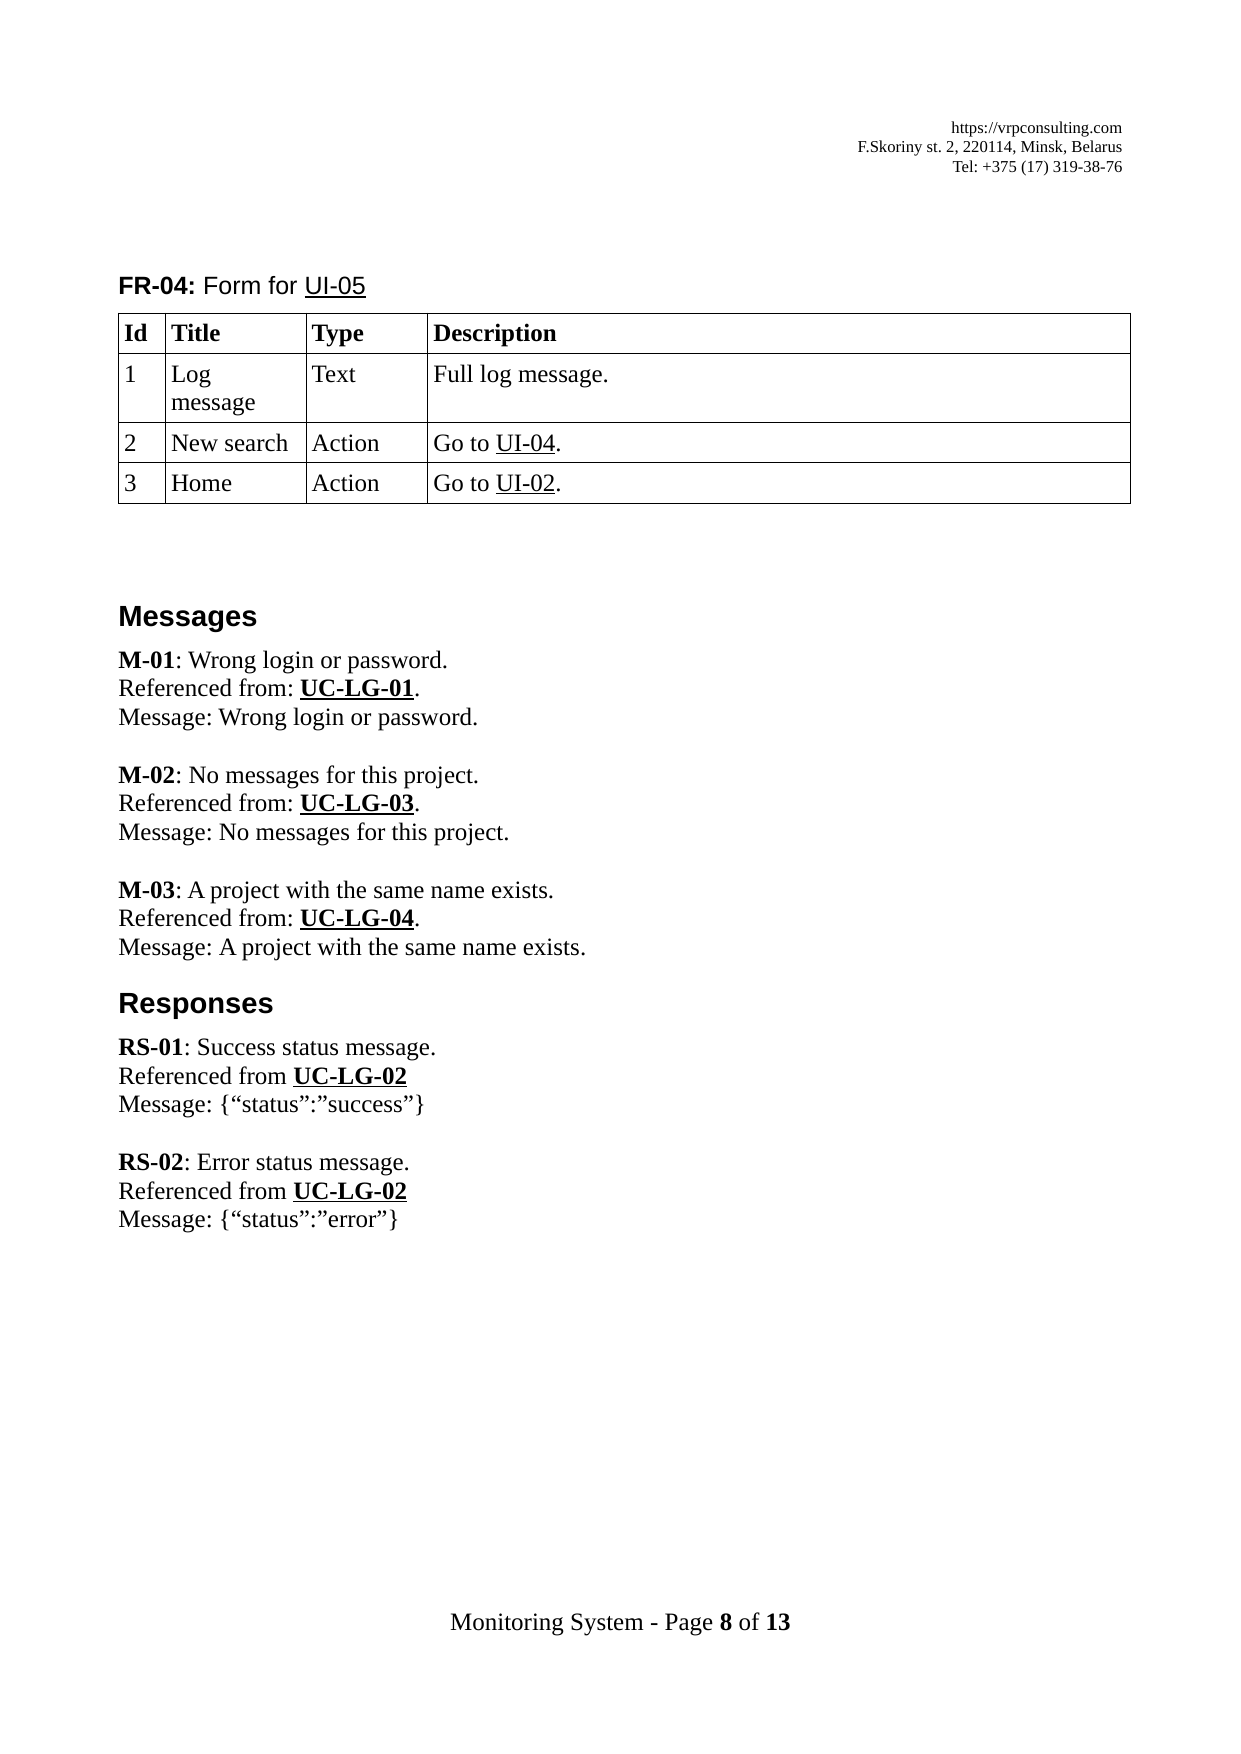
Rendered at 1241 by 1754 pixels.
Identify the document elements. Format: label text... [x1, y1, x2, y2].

text RS-01: Success status message. [118, 1032, 1122, 1061]
subtitle Messages [118, 599, 1122, 632]
text RS-02: Error status message. [118, 1147, 1122, 1176]
text Message: No messages for this project. [118, 817, 1122, 846]
table_header Id [119, 314, 165, 353]
text Message: Wrong login or password. [118, 702, 1122, 731]
text Referenced from UC-LG-02 [118, 1176, 1122, 1204]
text Referenced from: UC-LG-04. [118, 903, 1122, 932]
table_header Title [166, 314, 306, 353]
table_cell Full log message. [428, 354, 1130, 422]
text M-02: No messages for this project. [118, 760, 1122, 788]
text M-03: A project with the same name exists. [118, 875, 1122, 903]
text Referenced from UC-LG-02 [118, 1061, 1122, 1089]
text Message: A project with the same name exists. [118, 932, 1122, 961]
table_cell Go to UI-02. [428, 463, 1130, 503]
table_cell 1 [119, 354, 165, 422]
table_cell New search [166, 423, 306, 462]
table_cell Go to UI-04. [428, 423, 1130, 462]
table_cell Action [307, 423, 427, 462]
table_cell Action [307, 463, 427, 503]
table_cell 3 [119, 463, 165, 503]
text Message: {“status”:”error”} [118, 1204, 1122, 1233]
subtitle Responses [118, 986, 1122, 1019]
text Message: {“status”:”success”} [118, 1089, 1122, 1118]
table_cell 2 [119, 423, 165, 462]
text M-01: Wrong login or password. [118, 645, 1122, 673]
table_header Type [307, 314, 427, 353]
text Referenced from: UC-LG-03. [118, 788, 1122, 817]
table_cell Log message [166, 354, 306, 422]
table_cell Text [307, 354, 427, 422]
subtitle FR-04: Form for UI-05 [118, 271, 1122, 300]
text Referenced from: UC-LG-01. [118, 673, 1122, 702]
table_cell Home [166, 463, 306, 503]
table_header Description [428, 314, 1130, 353]
